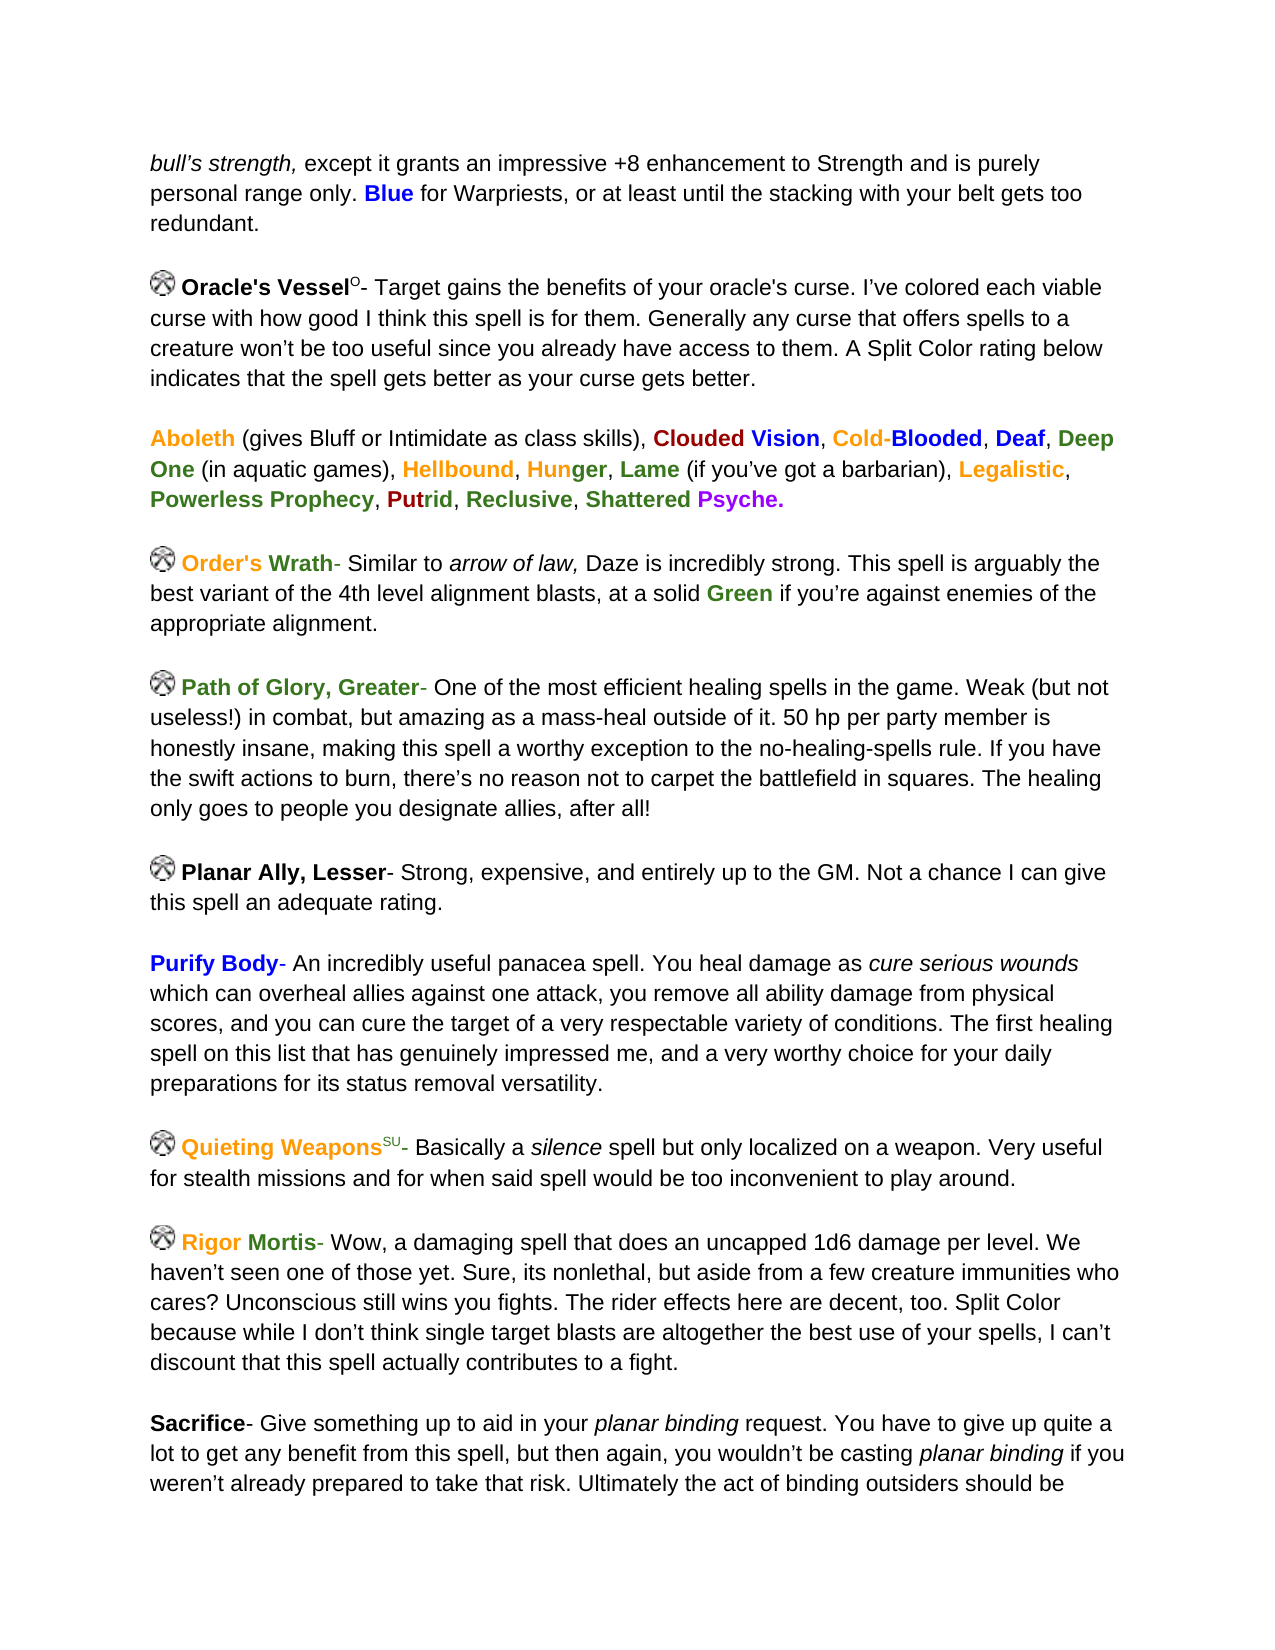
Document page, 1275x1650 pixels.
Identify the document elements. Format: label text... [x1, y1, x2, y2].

text Purify Body- An incredibly useful panacea spell. You heal damage as cure serious wounds which can overheal allies against one attack, you remove all ability damage from physical scores, and you can cure the target of a very respectable variety of conditions. The first healing spell on this list that has genuinely impressed me, and a very worthy choice for your daily preparations for its status removal versatility. [150, 949, 1125, 1097]
text Quieting WeaponsSU- Basically a silence spell but only localized on a weapon. Very useful for stealth missions and for when said spell would be too inconvenient to play around. [150, 1131, 1125, 1191]
picture [150, 1130, 175, 1156]
text Aboleth (gives Bluff or Intimidate as class skills), Clouded Vision, Cold-Blooded, Deaf, Deep One (in aquatic games), Hellbound, Hunger, Lame (if you’ve got a barbarian), Legalistic, Powerless Prophecy, Putrid, Reclusive, Shattered Psyche. [150, 425, 1125, 512]
picture [150, 270, 175, 296]
picture [150, 670, 175, 696]
text Path of Glory, Greater- One of the most efficient healing spells in the game. Weak (but not useless!) in combat, but amazing as a mass-heal outside of it. 50 hp per party member is honestly insane, making this spell a worthy exception to the no-healing-spells rule. If you have the swift actions to burn, there’s no reason not to carpet the battlefield in squares. The healing only goes to people you designate allies, after all! [150, 671, 1125, 821]
text Sacrifice- Give something up to aid in your planar binding request. You have to give up quite a lot to get any benefit from this spell, but then again, you wouldn’t be casting planar binding if you weren’t already prepared to take that risk. Ultimately the act of binding outsiders should be [150, 1410, 1125, 1497]
text Oracle's VesselO- Target gains the benefits of your oracle's curse. I’ve colored each viable curse with how good I think this spell is for them. Generally any curse that offers spells to a creature won’t be too useful since you already have access to them. A Split Color rating below indicates that the spell gets better as your curse gets better. [150, 271, 1125, 391]
text Order's Wrath- Similar to arrow of law, Daze is incredibly strong. This spell is arguably the best variant of the 4th level alignment blasts, at a solid Green if you’re against enemies of the appropriate alignment. [150, 546, 1125, 637]
picture [150, 855, 175, 881]
text Planar Ally, Lesser- Strong, expensive, and entirely up to the GM. Not a chance I can give this spell an adequate rating. [150, 855, 1125, 916]
picture [150, 546, 175, 572]
text bull’s strength, except it grants an impressive +8 enhancement to Strength and is purely personal range only. Blue for Warpriests, or at least until the stacking with your belt gets too redundant. [150, 150, 1125, 237]
picture [150, 1225, 175, 1250]
text Rigor Mortis- Wow, a damaging spell that does an uncapped 1d6 damage per level. We haven’t seen one of those yet. Sure, its nonlethal, but aside from a few creature immunities who cares? Unconscious still wins you fights. The rider effects here are decent, too. Split Color because while I don’t think single target blasts are altogether the best use of your spells, I can’t discount that this spell actually contributes to a fight. [150, 1225, 1125, 1376]
